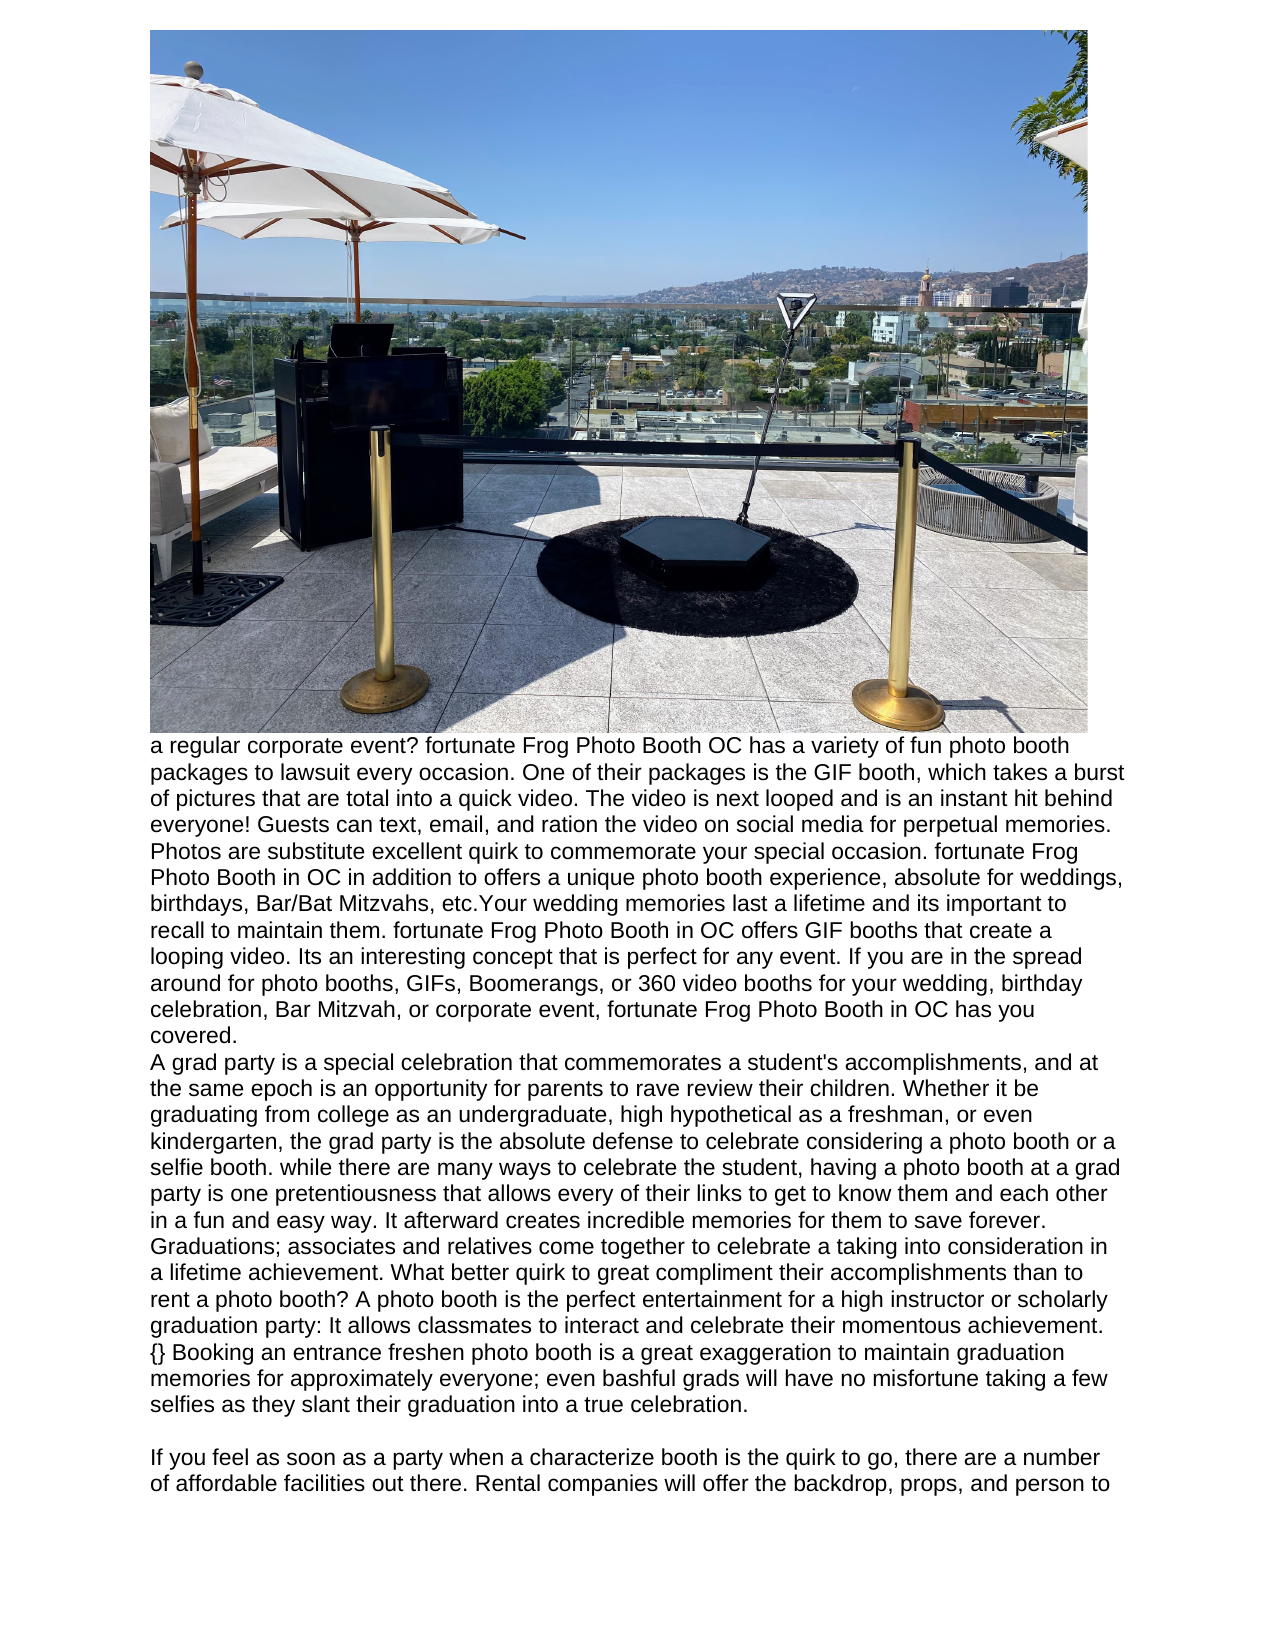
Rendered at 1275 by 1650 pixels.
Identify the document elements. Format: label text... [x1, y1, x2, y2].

text A grad party is a special celebration that commemorates a student's accomplishments, and at the same epoch is an opportunity for parents to rave review their children. Whether it be graduating from college as an undergraduate, high hypothetical as a freshman, or even kindergarten, the grad party is the absolute defense to celebrate considering a photo booth or a selfie booth. while there are many ways to celebrate the student, having a photo booth at a grad party is one pretentiousness that allows every of their links to get to know them and each other in a fun and easy way. It afterward creates incredible memories for them to save forever. [150, 1048, 1125, 1233]
text a regular corporate event? fortunate Frog Photo Booth OC has a variety of fun photo booth packages to lawsuit every occasion. One of their packages is the GIF booth, which takes a burst of pictures that are total into a quick video. The video is next looped and is an instant hit behind everyone! Guests can text, email, and ration the video on social media for perpetual memories. Photos are substitute excellent quirk to commemorate your special occasion. fortunate Frog Photo Booth in OC in addition to offers a unique photo booth experience, absolute for weddings, birthdays, Bar/Bat Mitzvahs, etc.Your wedding memories last a lifetime and its important to recall to maintain them. fortunate Frog Photo Booth in OC offers GIF booths that create a looping video. Its an interesting concept that is perfect for any event. If you are in the spread around for photo booths, GIFs, Boomerangs, or 360 video booths for your wedding, birthday celebration, Bar Mitzvah, or corporate event, fortunate Frog Photo Booth in OC has you covered. [150, 732, 1125, 1048]
text If you feel as soon as a party when a characterize booth is the quirk to go, there are a number of affordable facilities out there. Rental companies will offer the backdrop, props, and person to [150, 1444, 1125, 1497]
picture [150, 30, 1088, 733]
text Graduations; associates and relatives come together to celebrate a taking into consideration in a lifetime achievement. What better quirk to great compliment their accomplishments than to rent a photo booth? A photo booth is the perfect entertainment for a high instructor or scholarly graduation party: It allows classmates to interact and celebrate their momentous achievement. {} Booking an entrance freshen photo booth is a great exaggeration to maintain graduation memories for approximately everyone; even bashful grads will have no misfortune taking a few selfies as they slant their graduation into a true celebration. [150, 1233, 1125, 1417]
